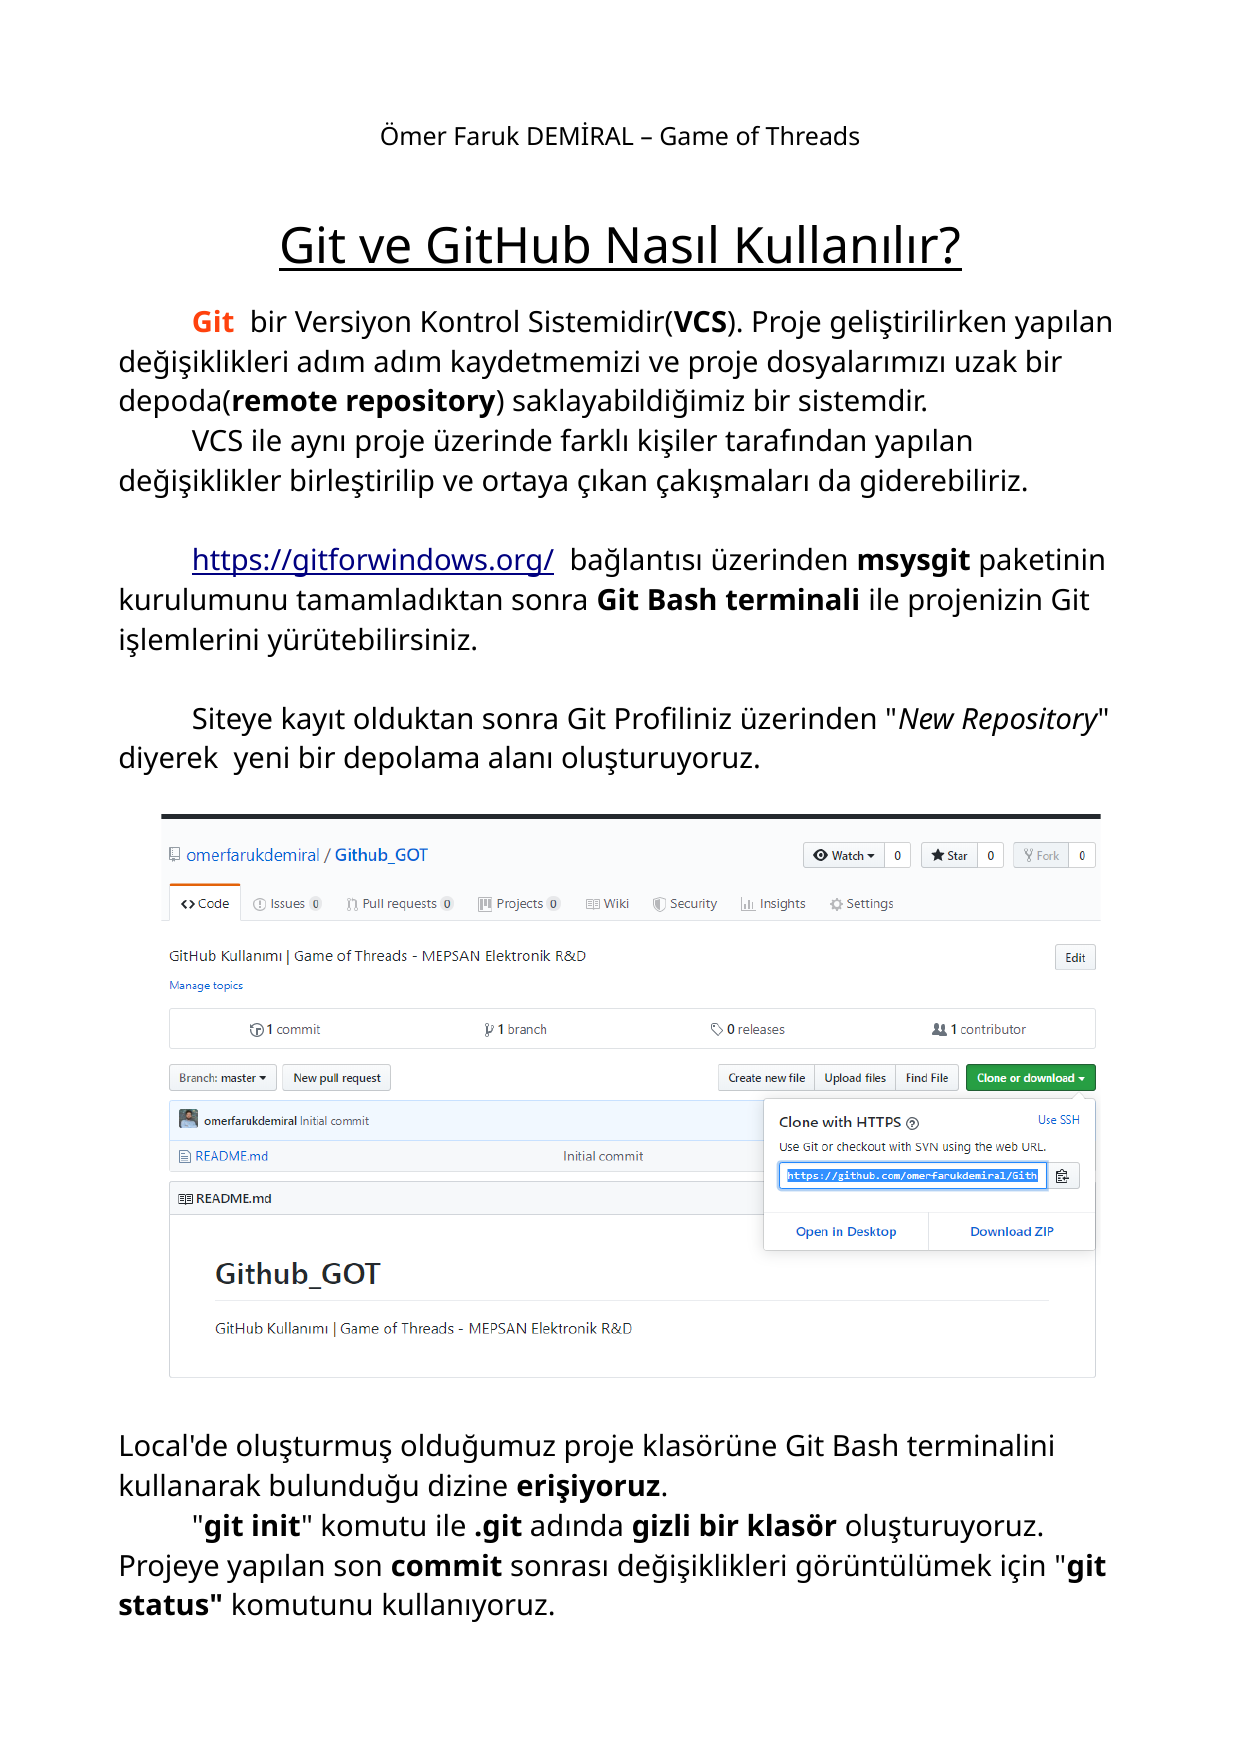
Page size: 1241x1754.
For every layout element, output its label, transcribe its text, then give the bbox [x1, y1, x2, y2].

text Git ve GitHub Nasıl Kullanılır? [118, 210, 1122, 278]
text Siteye kayıt olduktan sonra Git Profiliniz üzerinden "New Repository" diyerek yeni bir depolama alanı oluşturuyoruz. [118, 698, 1122, 777]
text Git bir Versiyon Kontrol Sistemidir(VCS). Proje geliştirilirken yapılan değişiklikleri adım adım kaydetmemizi ve proje dosyalarımızı uzak bir depoda(remote repository) saklayabildiğimiz bir sistemdir. [118, 301, 1122, 420]
picture [161, 814, 1101, 1386]
text Local'de oluşturmuş olduğumuz proje klasörüne Git Bash terminalini kullanarak bulunduğu dizine erişiyoruz. [118, 1426, 1122, 1505]
text "git init" komutu ile .git adında gizli bir klasör oluşturuyoruz. Projeye yapılan son commit sonrası değişiklikleri görüntülümek için "git status" komutunu kullanıyoruz. [118, 1505, 1122, 1624]
text https://gitforwindows.org/ bağlantısı üzerinden msysgit paketinin kurulumunu tamamladıktan sonra Git Bash terminali ile projenizin Git işlemlerini yürütebilirsiniz. [118, 539, 1122, 658]
text VCS ile aynı proje üzerinde farklı kişiler tarafından yapılan değişiklikler birleştirilip ve ortaya çıkan çakışmaları da giderebiliriz. [118, 420, 1122, 500]
